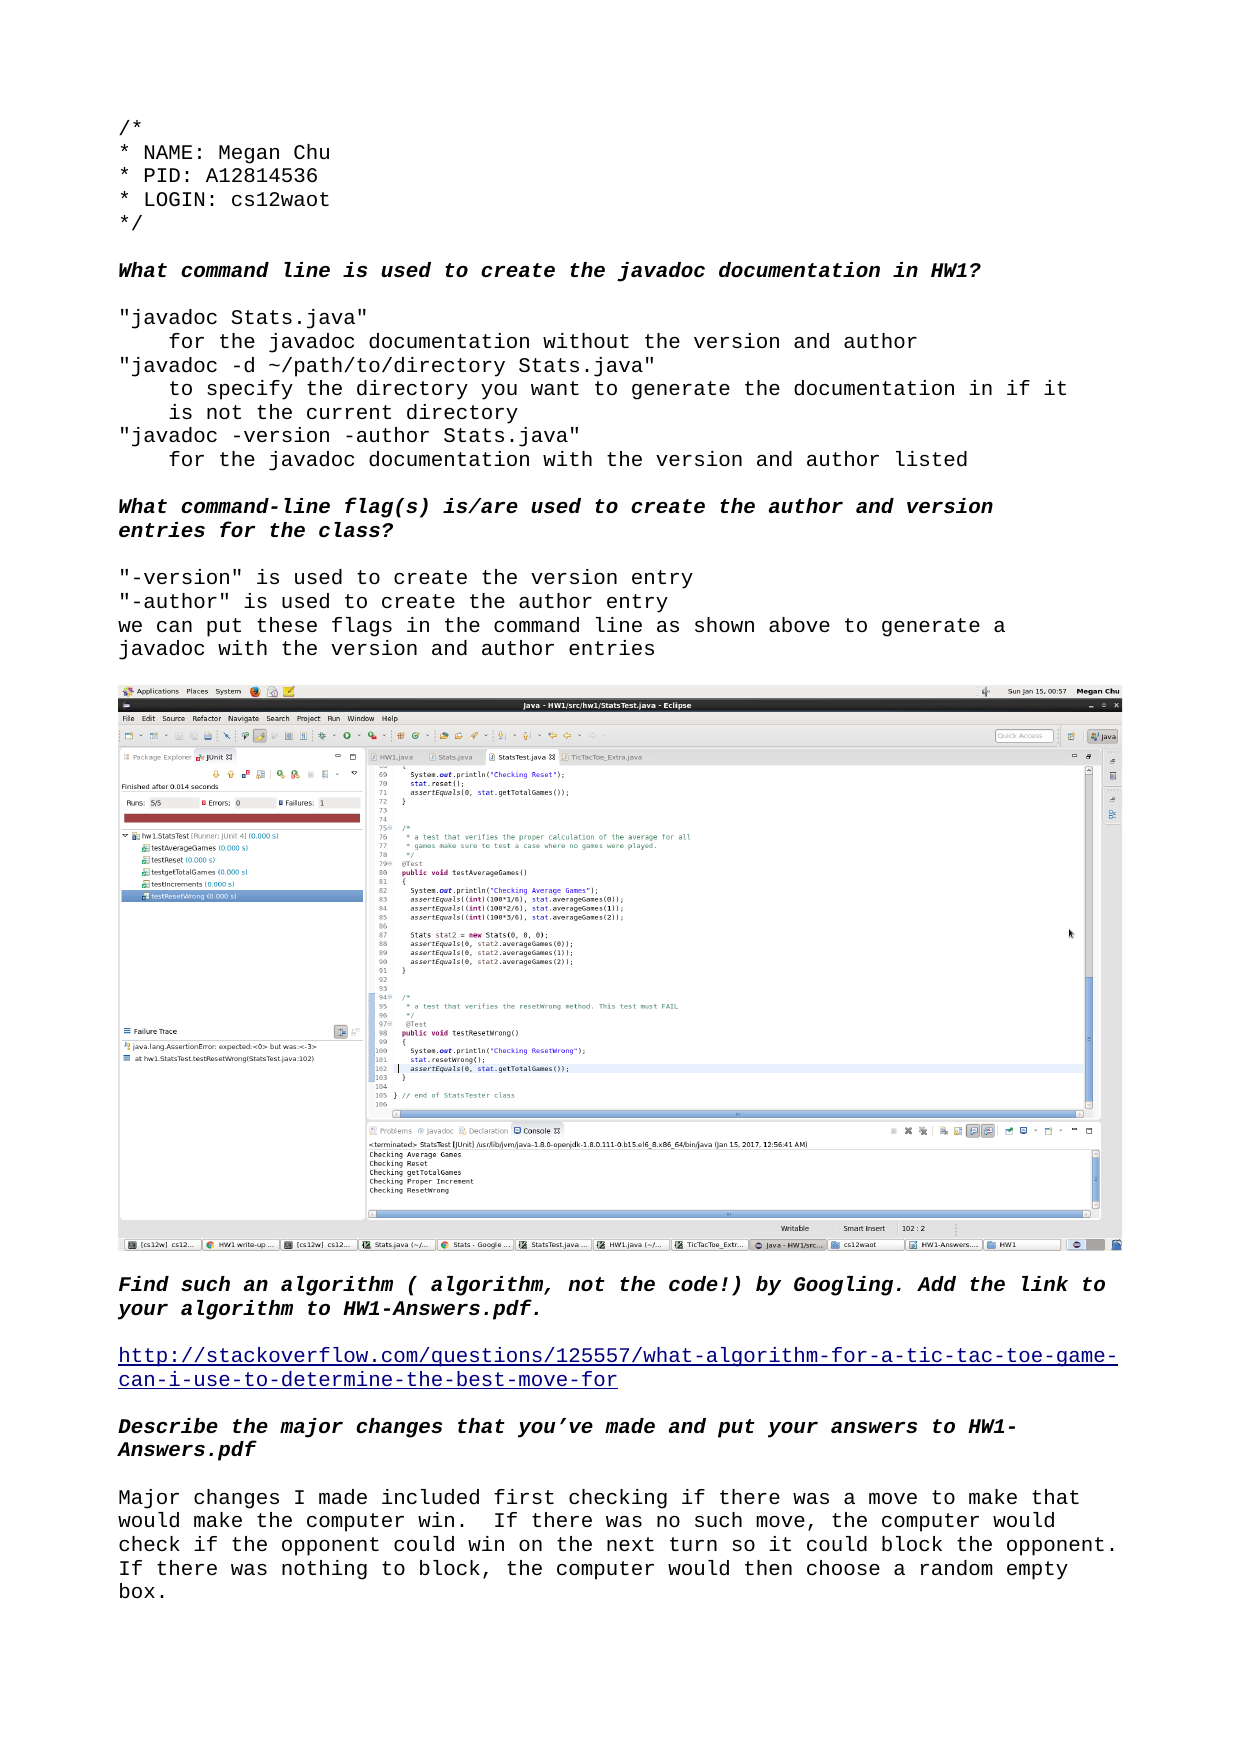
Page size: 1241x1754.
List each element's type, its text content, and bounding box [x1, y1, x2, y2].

text */ [118, 213, 1122, 236]
text "javadoc -version -author Stats.java" [118, 426, 1122, 449]
picture [118, 685, 1123, 1251]
text * LOGIN: cs12waot [118, 189, 1122, 213]
text "-author" is used to create the author entry [118, 591, 1122, 615]
text What command-line flag(s) is/are used to create the author and version [118, 496, 1122, 520]
text "javadoc -d ~/path/to/directory Stats.java" [118, 354, 1122, 378]
text Find such an algorithm ( algorithm, not the code!) by Googling. Add the link to your algorithm to HW1-Answers.pdf. [118, 1274, 1122, 1321]
text Major changes I made included first checking if there was a move to make that would make the computer win. If there was no such move, the computer would check if the opponent could win on the next turn so it could block the opponent. If there was nothing to block, the computer would then choose a random empty box. [118, 1487, 1122, 1605]
text What command line is used to create the javadoc documentation in HW1? [118, 260, 1122, 284]
text to specify the directory you want to generate the documentation in if it [118, 378, 1122, 402]
text http://stackoverflow.com/questions/125557/what-algorithm-for-a-tic-tac-toe-game-can-i-use-to-determine-the-best-move-for [118, 1345, 1122, 1392]
text javadoc with the version and author entries [118, 638, 1122, 662]
text we can put these flags in the command line as shown above to generate a [118, 615, 1122, 638]
text /* [118, 118, 1122, 142]
text "javadoc Stats.java" [118, 307, 1122, 331]
text for the javadoc documentation without the version and author [118, 331, 1122, 354]
text entries for the class? [118, 520, 1122, 544]
text for the javadoc documentation with the version and author listed [118, 449, 1122, 473]
text * PID: A12814536 [118, 165, 1122, 189]
text Describe the major changes that you’ve made and put your answers to HW1-Answers.pdf [118, 1416, 1122, 1463]
text "-version" is used to create the version entry [118, 567, 1122, 591]
text * NAME: Megan Chu [118, 142, 1122, 165]
text is not the current directory [118, 402, 1122, 426]
